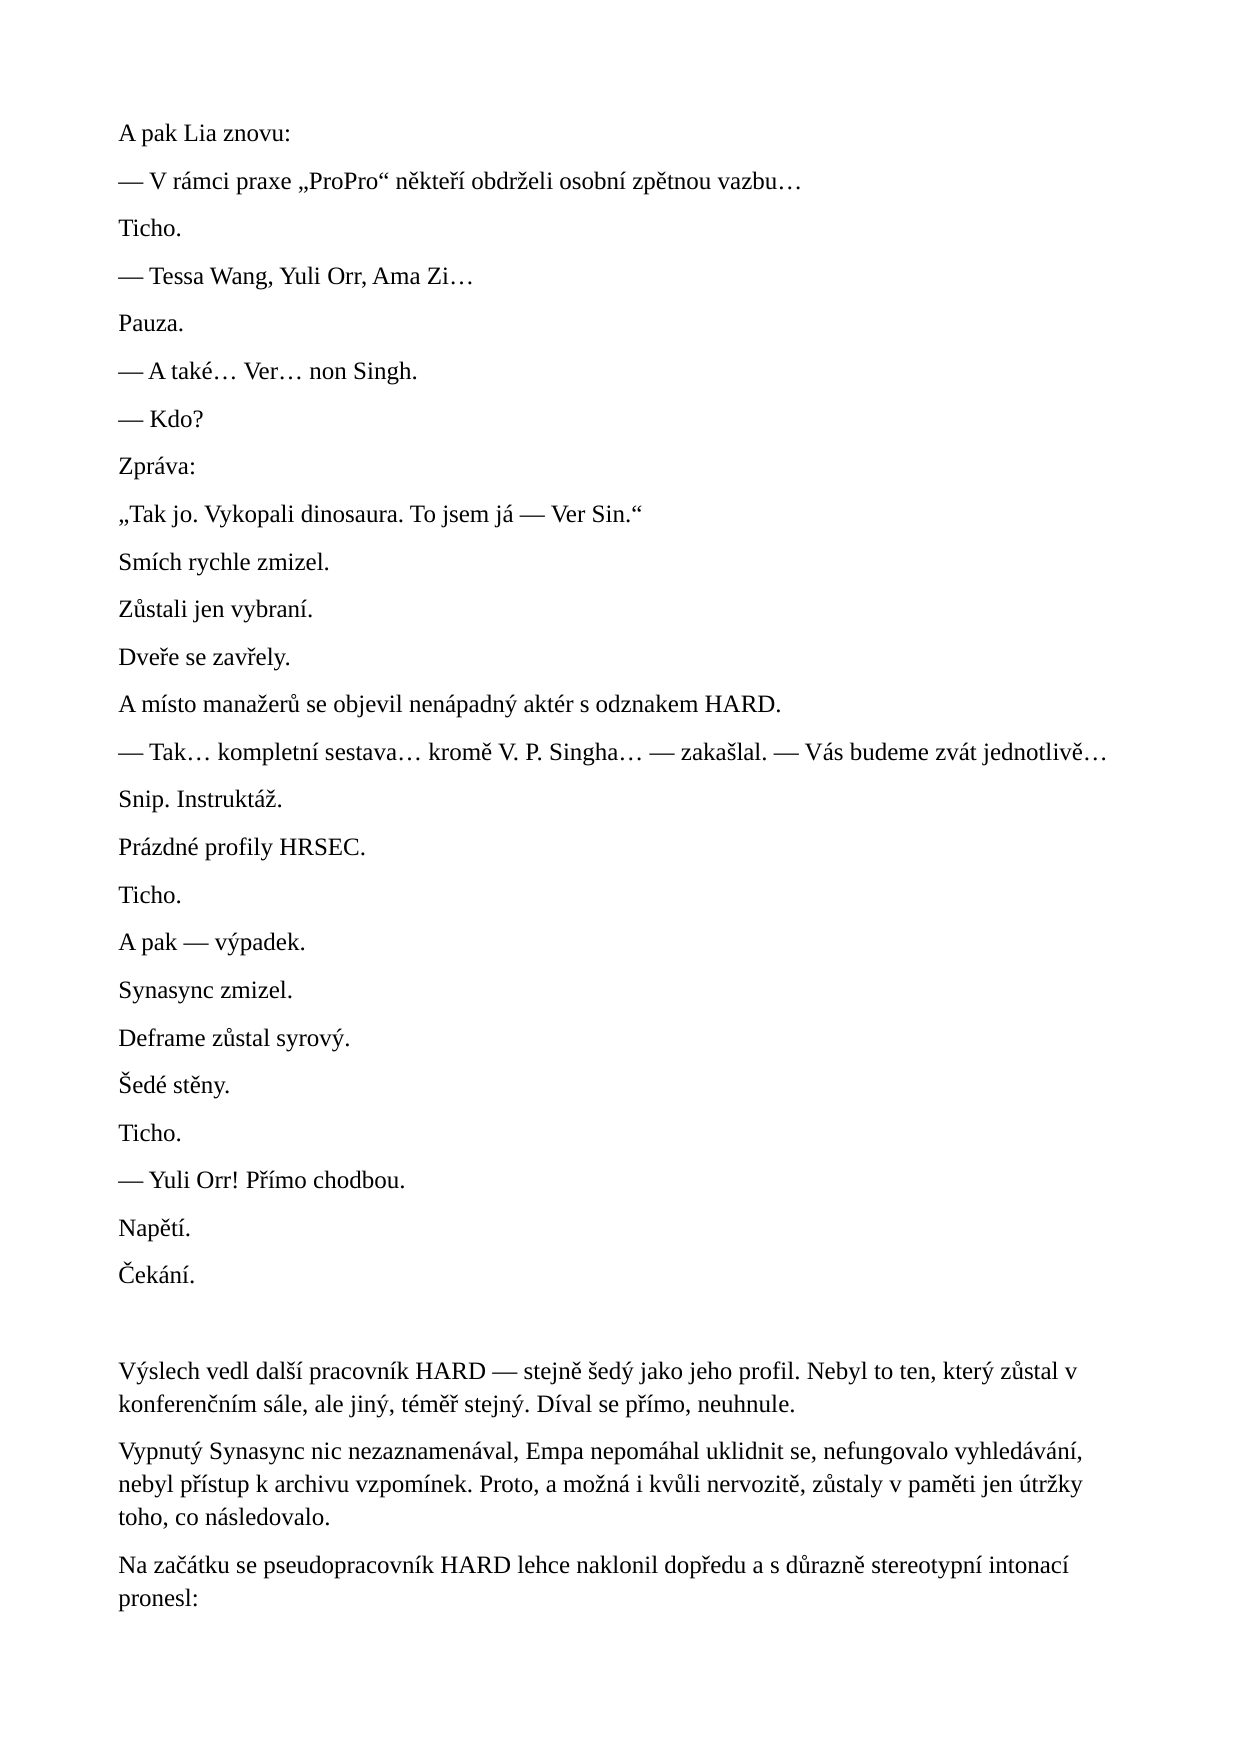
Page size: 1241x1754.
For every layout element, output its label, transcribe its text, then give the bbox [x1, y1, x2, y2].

text Zpráva: [118, 451, 1122, 480]
text Prázdné profily HRSEC. [118, 832, 1122, 861]
text Napětí. [118, 1213, 1122, 1242]
text Ticho. [118, 880, 1122, 908]
text — Tak… kompletní sestava… kromě V. P. Singha… — zakašlal. — Vás budeme zvát jednotlivě… [118, 737, 1122, 766]
text — Tessa Wang, Yuli Orr, Ama Zi… [118, 261, 1122, 290]
text Dveře se zavřely. [118, 642, 1122, 671]
text Ticho. [118, 1118, 1122, 1147]
text Výslech vedl další pracovník HARD — stejně šedý jako jeho profil. Nebyl to ten, který zůstal v konferenčním sále, ale jiný, téměř stejný. Díval se přímo, neuhnule. [118, 1356, 1122, 1418]
text A pak Lia znovu: [118, 118, 1122, 147]
text A místo manažerů se objevil nenápadný aktér s odznakem HARD. [118, 689, 1122, 718]
text — A také… Ver… non Singh. [118, 356, 1122, 385]
text Ticho. [118, 213, 1122, 242]
text A pak — výpadek. [118, 927, 1122, 956]
text Vypnutý Synasync nic nezaznamenával, Empa nepomáhal uklidnit se, nefungovalo vyhledávání, nebyl přístup k archivu vzpomínek. Proto, a možná i kvůli nervozitě, zůstaly v paměti jen útržky toho, co následovalo. [118, 1436, 1122, 1531]
text Snip. Instruktáž. [118, 784, 1122, 813]
text Šedé stěny. [118, 1070, 1122, 1099]
text Synasync zmizel. [118, 975, 1122, 1004]
text — V rámci praxe „ProPro“ někteří obdrželi osobní zpětnou vazbu… [118, 166, 1122, 194]
text „Tak jo. Vykopali dinosaura. To jsem já — Ver Sin.“ [118, 499, 1122, 528]
text Deframe zůstal syrový. [118, 1023, 1122, 1051]
text Smích rychle zmizel. [118, 547, 1122, 575]
text Na začátku se pseudopracovník HARD lehce naklonil dopředu a s důrazně stereotypní intonací pronesl: [118, 1550, 1122, 1612]
text — Kdo? [118, 404, 1122, 432]
text — Yuli Orr! Přímo chodbou. [118, 1165, 1122, 1194]
text Zůstali jen vybraní. [118, 594, 1122, 623]
text Čekání. [118, 1261, 1122, 1289]
text Pauza. [118, 308, 1122, 337]
